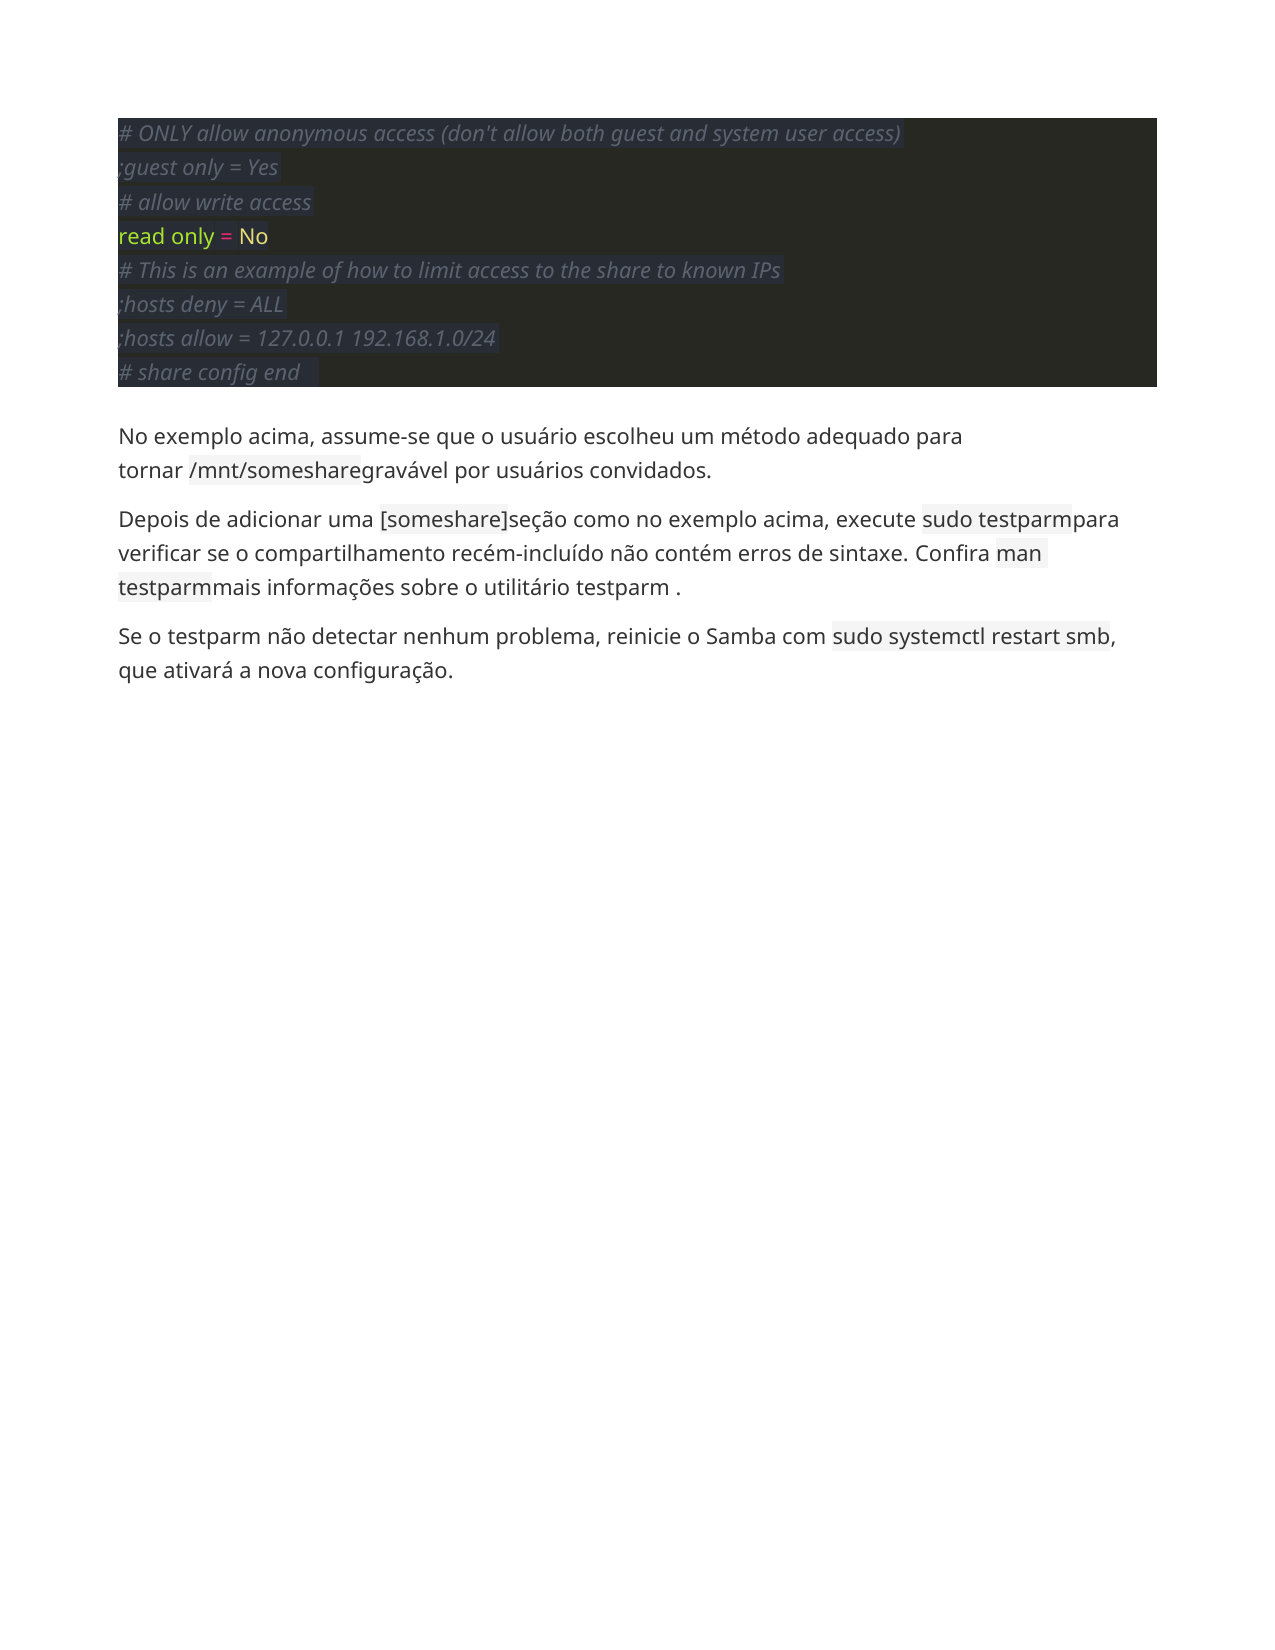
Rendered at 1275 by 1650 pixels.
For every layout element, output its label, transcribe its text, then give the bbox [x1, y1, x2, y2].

text ;hosts deny = ALL [118, 289, 1157, 319]
text No exemplo acima, assume-se que o usuário escolheu um método adequado para tornar /mnt/somesharegravável por usuários convidados. [118, 421, 1157, 485]
text # ONLY allow anonymous access (don't allow both guest and system user access) [118, 118, 1157, 148]
text # This is an example of how to limit access to the share to known IPs [118, 255, 1157, 284]
text # share config end [118, 357, 1157, 387]
text Se o testparm não detectar nenhum problema, reinicie o Samba com sudo systemctl restart smb, que ativará a nova configuração. [118, 621, 1157, 685]
text ;hosts allow = 127.0.0.1 192.168.1.0/24 [118, 323, 1157, 353]
text Depois de adicionar uma [someshare]seção como no exemplo acima, execute sudo testparmpara verificar se o compartilhamento recém-incluído não contém erros de sintaxe. Confira man testparmmais informações sobre o utilitário testparm . [118, 504, 1157, 602]
text read only = No [118, 221, 1157, 250]
text ;guest only = Yes [118, 152, 1157, 182]
text # allow write access [118, 186, 1157, 216]
